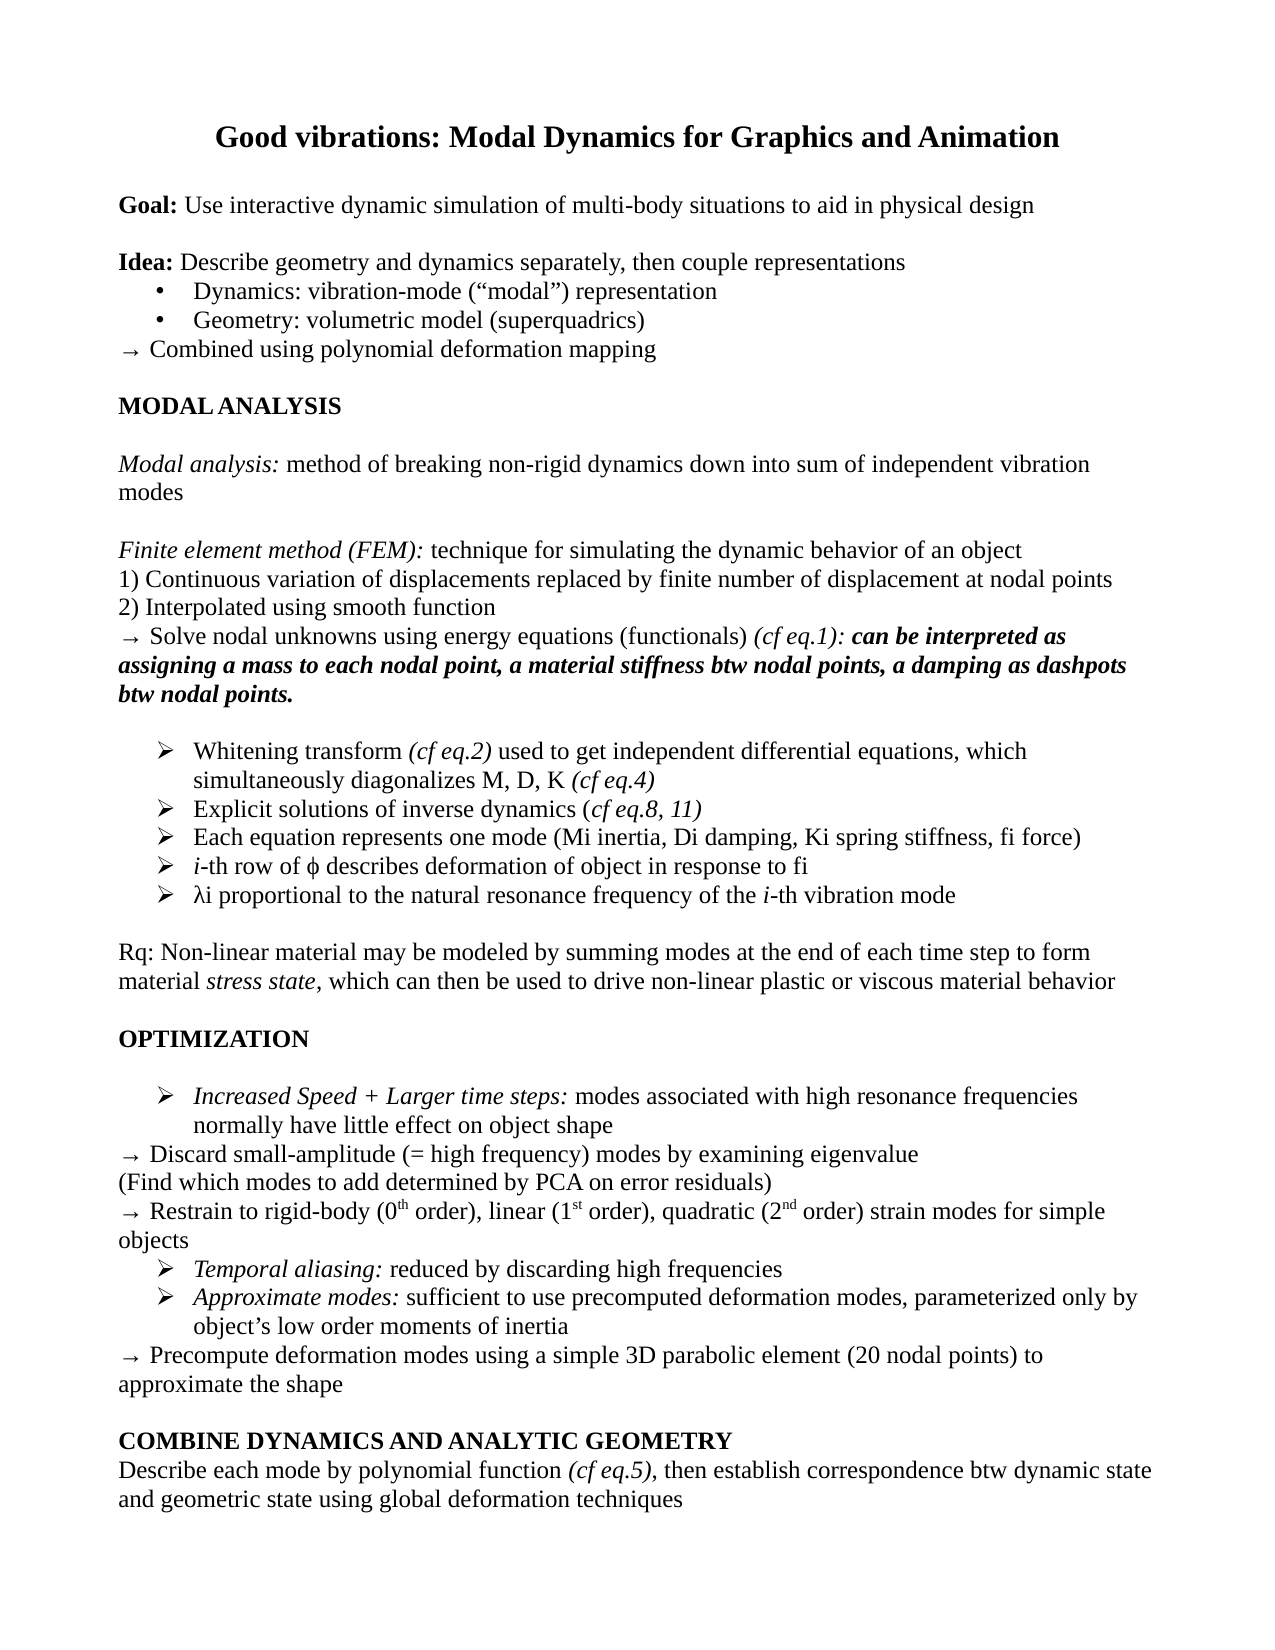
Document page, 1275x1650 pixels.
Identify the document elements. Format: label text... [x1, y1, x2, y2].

text → Combined using polynomial deformation mapping [118, 334, 1157, 362]
text COMBINE DYNAMICS AND ANALYTIC GEOMETRY [118, 1426, 1157, 1455]
text (Find which modes to add determined by PCA on error residuals) [118, 1167, 1157, 1196]
text → Solve nodal unknowns using energy equations (functionals) (cf eq.1): can be interpreted as assigning a mass to each nodal point, a material stiffness btw nodal points, a damping as dashpots btw nodal points. [118, 621, 1157, 707]
text Goal: Use interactive dynamic simulation of multi-body situations to aid in physical design [118, 190, 1157, 219]
list Dynamics: vibration-mode (“modal”) representation [156, 276, 1157, 305]
text Rq: Non-linear material may be modeled by summing modes at the end of each time step to form material stress state, which can then be used to drive non-linear plastic or viscous material behavior [118, 937, 1157, 995]
text Idea: Describe geometry and dynamics separately, then couple representations [118, 247, 1157, 276]
text → Precompute deformation modes using a simple 3D parabolic element (20 nodal points) to approximate the shape [118, 1340, 1157, 1397]
text 2) Interpolated using smooth function [118, 592, 1157, 621]
list Geometry: volumetric model (superquadrics) [156, 305, 1157, 334]
text OPTIMIZATION [118, 1024, 1157, 1052]
text Describe each mode by polynomial function (cf eq.5), then establish correspondence btw dynamic state and geometric state using global deformation techniques [118, 1455, 1157, 1512]
text Good vibrations: Modal Dynamics for Graphics and Animation [118, 118, 1157, 154]
text Finite element method (FEM): technique for simulating the dynamic behavior of an object [118, 535, 1157, 564]
list Temporal aliasing: reduced by discarding high frequencies [156, 1254, 1157, 1282]
text Modal analysis: method of breaking non-rigid dynamics down into sum of independent vibration modes [118, 449, 1157, 506]
list λi proportional to the natural resonance frequency of the i-th vibration mode [156, 880, 1157, 909]
list Explicit solutions of inverse dynamics (cf eq.8, 11) [156, 794, 1157, 822]
list Increased Speed + Larger time steps: modes associated with high resonance frequencies normally have little effect on object shape [156, 1081, 1157, 1139]
list Each equation represents one mode (Mi inertia, Di damping, Ki spring stiffness, fi force) [156, 822, 1157, 851]
list Whitening transform (cf eq.2) used to get independent differential equations, which simultaneously diagonalizes M, D, K (cf eq.4) [156, 736, 1157, 794]
text → Restrain to rigid-body (0th order), linear (1st order), quadratic (2nd order) strain modes for simple objects [118, 1196, 1157, 1254]
list Approximate modes: sufficient to use precomputed deformation modes, parameterized only by object’s low order moments of inertia [156, 1282, 1157, 1340]
list i-th row of ϕ describes deformation of object in response to fi [156, 851, 1157, 880]
text 1) Continuous variation of displacements replaced by finite number of displacement at nodal points [118, 564, 1157, 592]
text → Discard small-amplitude (= high frequency) modes by examining eigenvalue [118, 1139, 1157, 1167]
text MODAL ANALYSIS [118, 391, 1157, 420]
